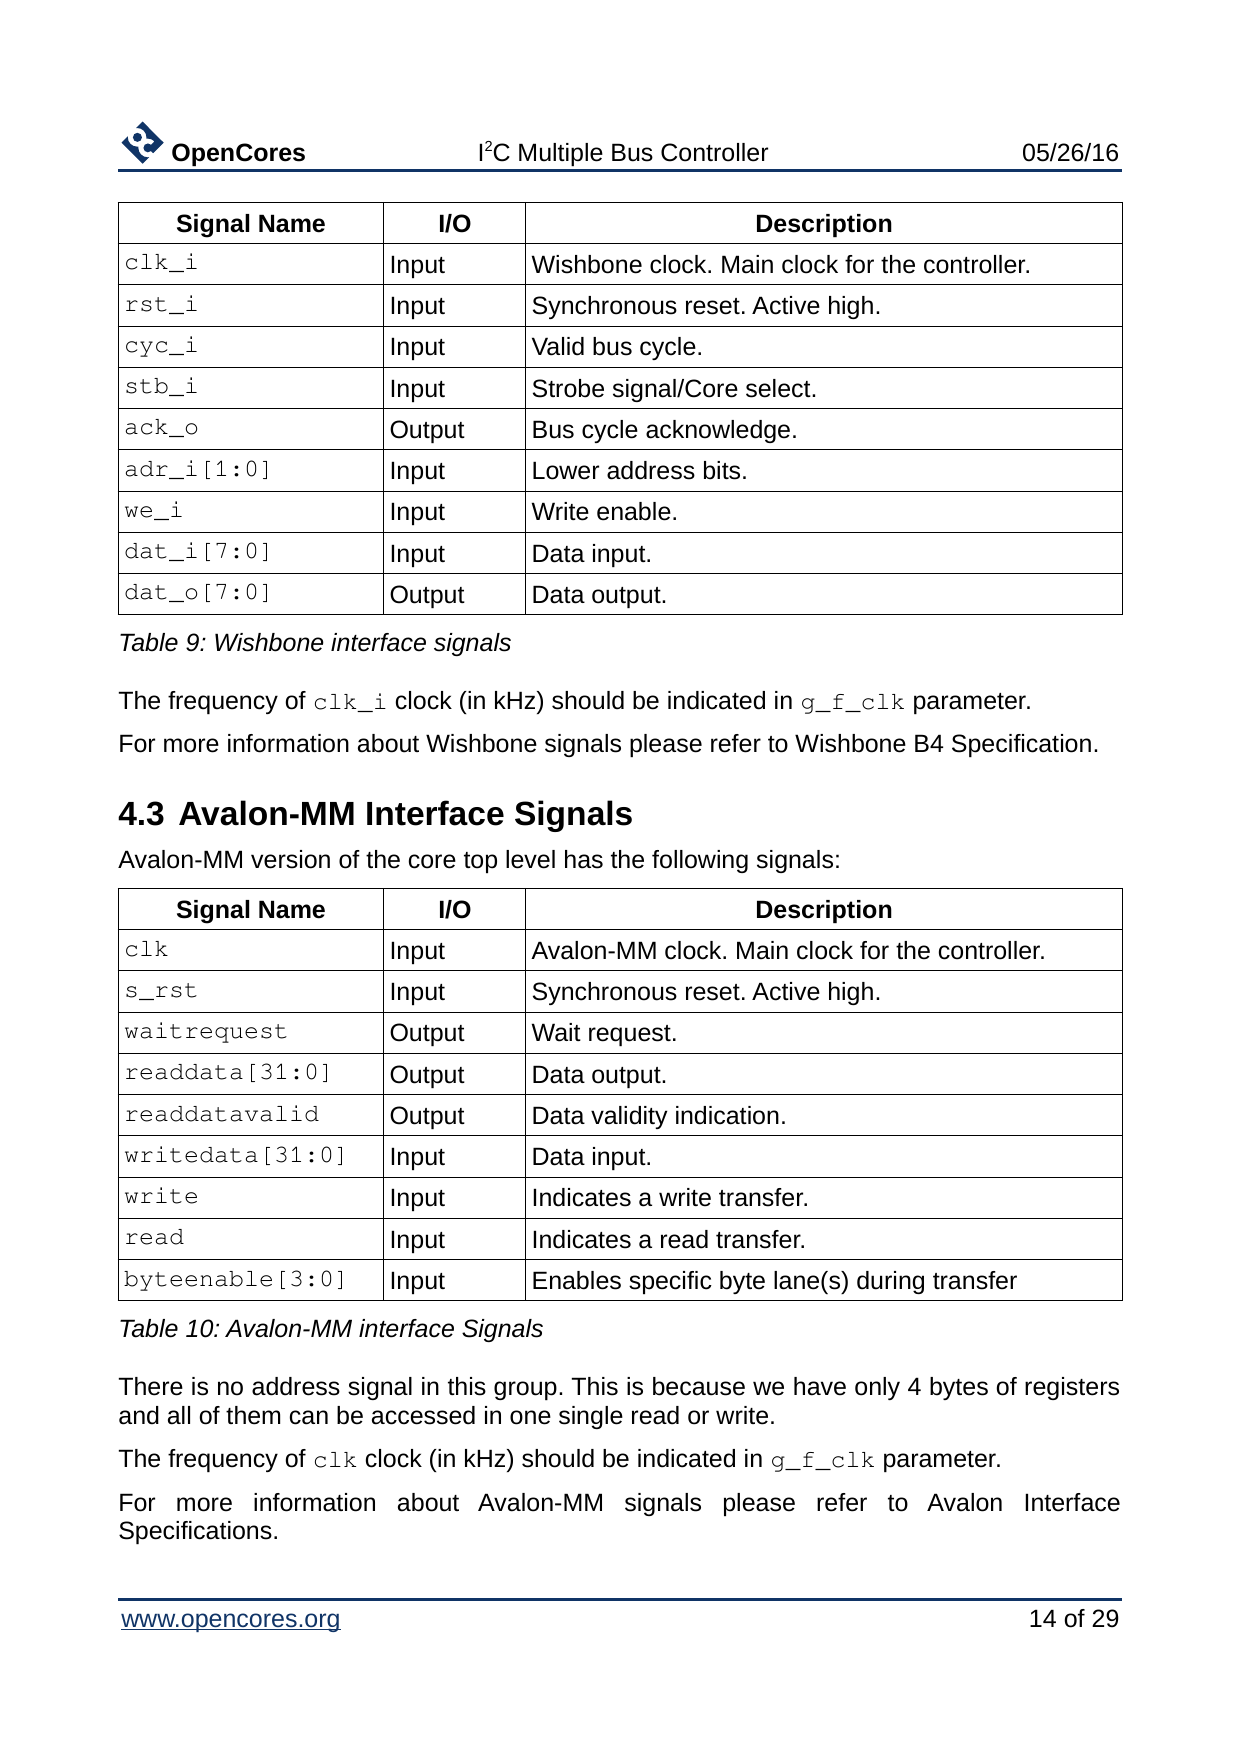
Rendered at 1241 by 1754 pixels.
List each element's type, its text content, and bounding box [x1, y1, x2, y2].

text Table 10: Avalon-MM interface Signals [118, 1314, 1122, 1343]
table_cell Input [384, 971, 525, 1012]
text For more information about Avalon-MM signals please refer to Avalon Interface Specifications. [118, 1487, 1122, 1545]
table_header Signal Name [119, 889, 383, 929]
table_cell Strobe signal/Core select. [526, 368, 1122, 408]
table_cell Bus cycle acknowledge. [526, 409, 1122, 449]
table_cell Write enable. [526, 492, 1122, 532]
table_cell Data validity indication. [526, 1095, 1122, 1135]
table_cell Indicates a read transfer. [526, 1219, 1122, 1259]
table_cell read [119, 1219, 383, 1259]
text Table 9: Wishbone interface signals [118, 628, 1122, 656]
table_cell dat_i[7:0] [119, 533, 383, 573]
table_cell byteenable[3:0] [119, 1260, 383, 1300]
table_cell we_i [119, 492, 383, 532]
table_cell writedata[31:0] [119, 1136, 383, 1177]
table_cell Input [384, 244, 525, 284]
text For more information about Wishbone signals please refer to Wishbone B4 Specification. [118, 729, 1122, 758]
table_cell Data input. [526, 1136, 1122, 1177]
table_cell Input [384, 368, 525, 408]
subtitle Avalon-MM Interface Signals [118, 793, 1122, 832]
table_cell readdata[31:0] [119, 1054, 383, 1094]
table_header Description [526, 889, 1122, 929]
table_cell Output [384, 574, 525, 614]
table_header I/O [384, 203, 525, 243]
table_cell waitrequest [119, 1013, 383, 1053]
table_cell Wishbone clock. Main clock for the controller. [526, 244, 1122, 284]
table_header I/O [384, 889, 525, 929]
table_header Signal Name [119, 203, 383, 243]
table_cell Enables specific byte lane(s) during transfer [526, 1260, 1122, 1300]
table_cell Output [384, 1054, 525, 1094]
table_header Description [526, 203, 1122, 243]
table_cell Data output. [526, 1054, 1122, 1094]
table_cell Lower address bits. [526, 450, 1122, 491]
table_cell dat_o[7:0] [119, 574, 383, 614]
table_cell Input [384, 1260, 525, 1300]
table_cell Input [384, 533, 525, 573]
table_cell Output [384, 409, 525, 449]
table_cell adr_i[1:0] [119, 450, 383, 491]
text The frequency of clk_i clock (in kHz) should be indicated in g_f_clk parameter. [118, 686, 1122, 715]
table_cell Output [384, 1095, 525, 1135]
table_cell Data input. [526, 533, 1122, 573]
table_cell stb_i [119, 368, 383, 408]
table_cell clk [119, 930, 383, 970]
table_cell ack_o [119, 409, 383, 449]
table_cell Synchronous reset. Active high. [526, 971, 1122, 1012]
text Avalon-MM version of the core top level has the following signals: [118, 844, 1122, 873]
table_cell Avalon-MM clock. Main clock for the controller. [526, 930, 1122, 970]
table_cell Input [384, 1136, 525, 1177]
table_cell Indicates a write transfer. [526, 1178, 1122, 1218]
table_cell Input [384, 1178, 525, 1218]
table_cell Input [384, 450, 525, 491]
text There is no address signal in this group. This is because we have only 4 bytes of registers and all of them can be accessed in one single read or write. [118, 1372, 1122, 1429]
table_cell write [119, 1178, 383, 1218]
table_cell s_rst [119, 971, 383, 1012]
table_cell Valid bus cycle. [526, 327, 1122, 367]
table_cell Input [384, 1219, 525, 1259]
table_cell Input [384, 930, 525, 970]
table_cell Wait request. [526, 1013, 1122, 1053]
table_cell Data output. [526, 574, 1122, 614]
table_cell Output [384, 1013, 525, 1053]
table_cell cyc_i [119, 327, 383, 367]
table_cell Synchronous reset. Active high. [526, 285, 1122, 326]
table_cell Input [384, 492, 525, 532]
table_cell rst_i [119, 285, 383, 326]
table_cell Input [384, 327, 525, 367]
table_cell clk_i [119, 244, 383, 284]
table_cell Input [384, 285, 525, 326]
table_cell readdatavalid [119, 1095, 383, 1135]
text The frequency of clk clock (in kHz) should be indicated in g_f_clk parameter. [118, 1444, 1122, 1473]
